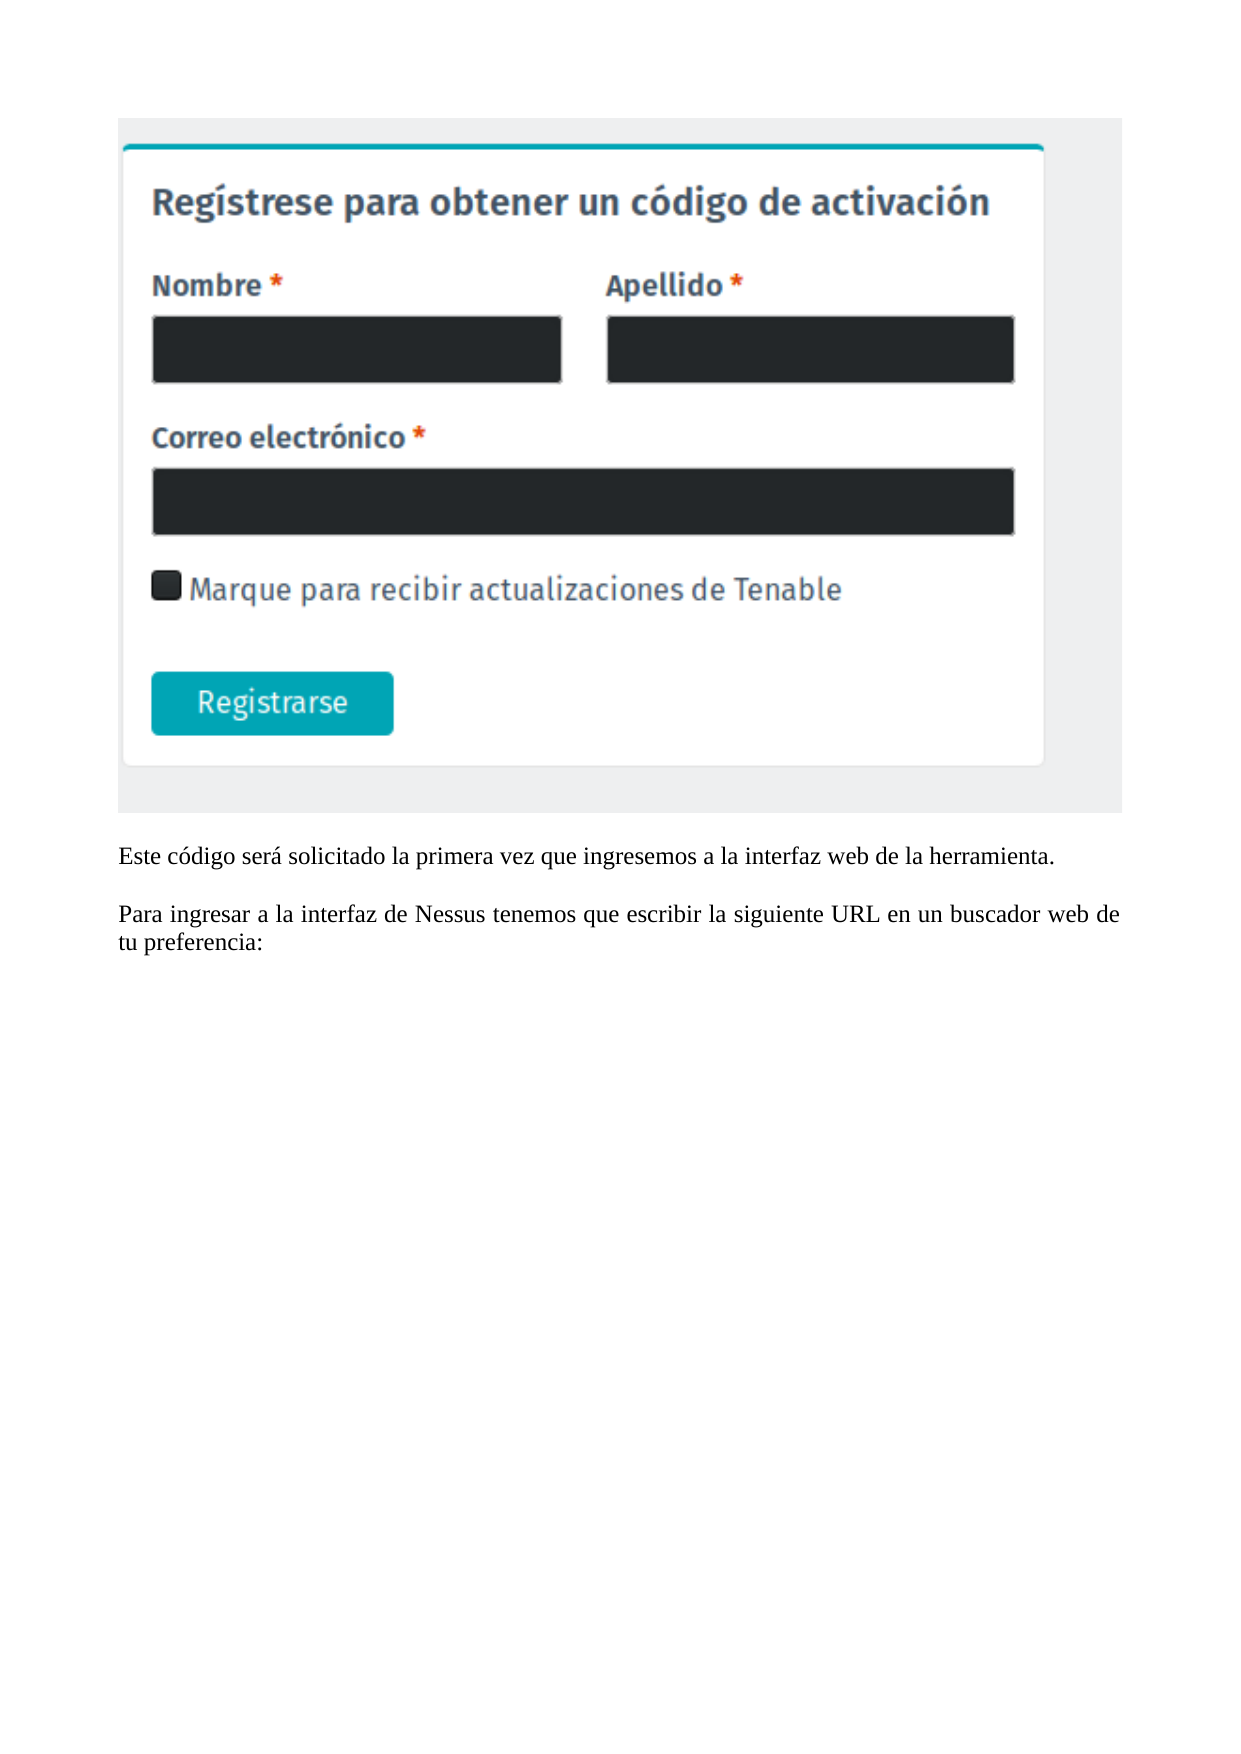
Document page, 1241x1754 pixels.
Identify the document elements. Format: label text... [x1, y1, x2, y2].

text Este código será solicitado la primera vez que ingresemos a la interfaz web de la herramienta. [118, 841, 1122, 870]
text Para ingresar a la interfaz de Nessus tenemos que escribir la siguiente URL en un buscador web de tu preferencia: [118, 899, 1122, 956]
picture [118, 118, 1123, 813]
